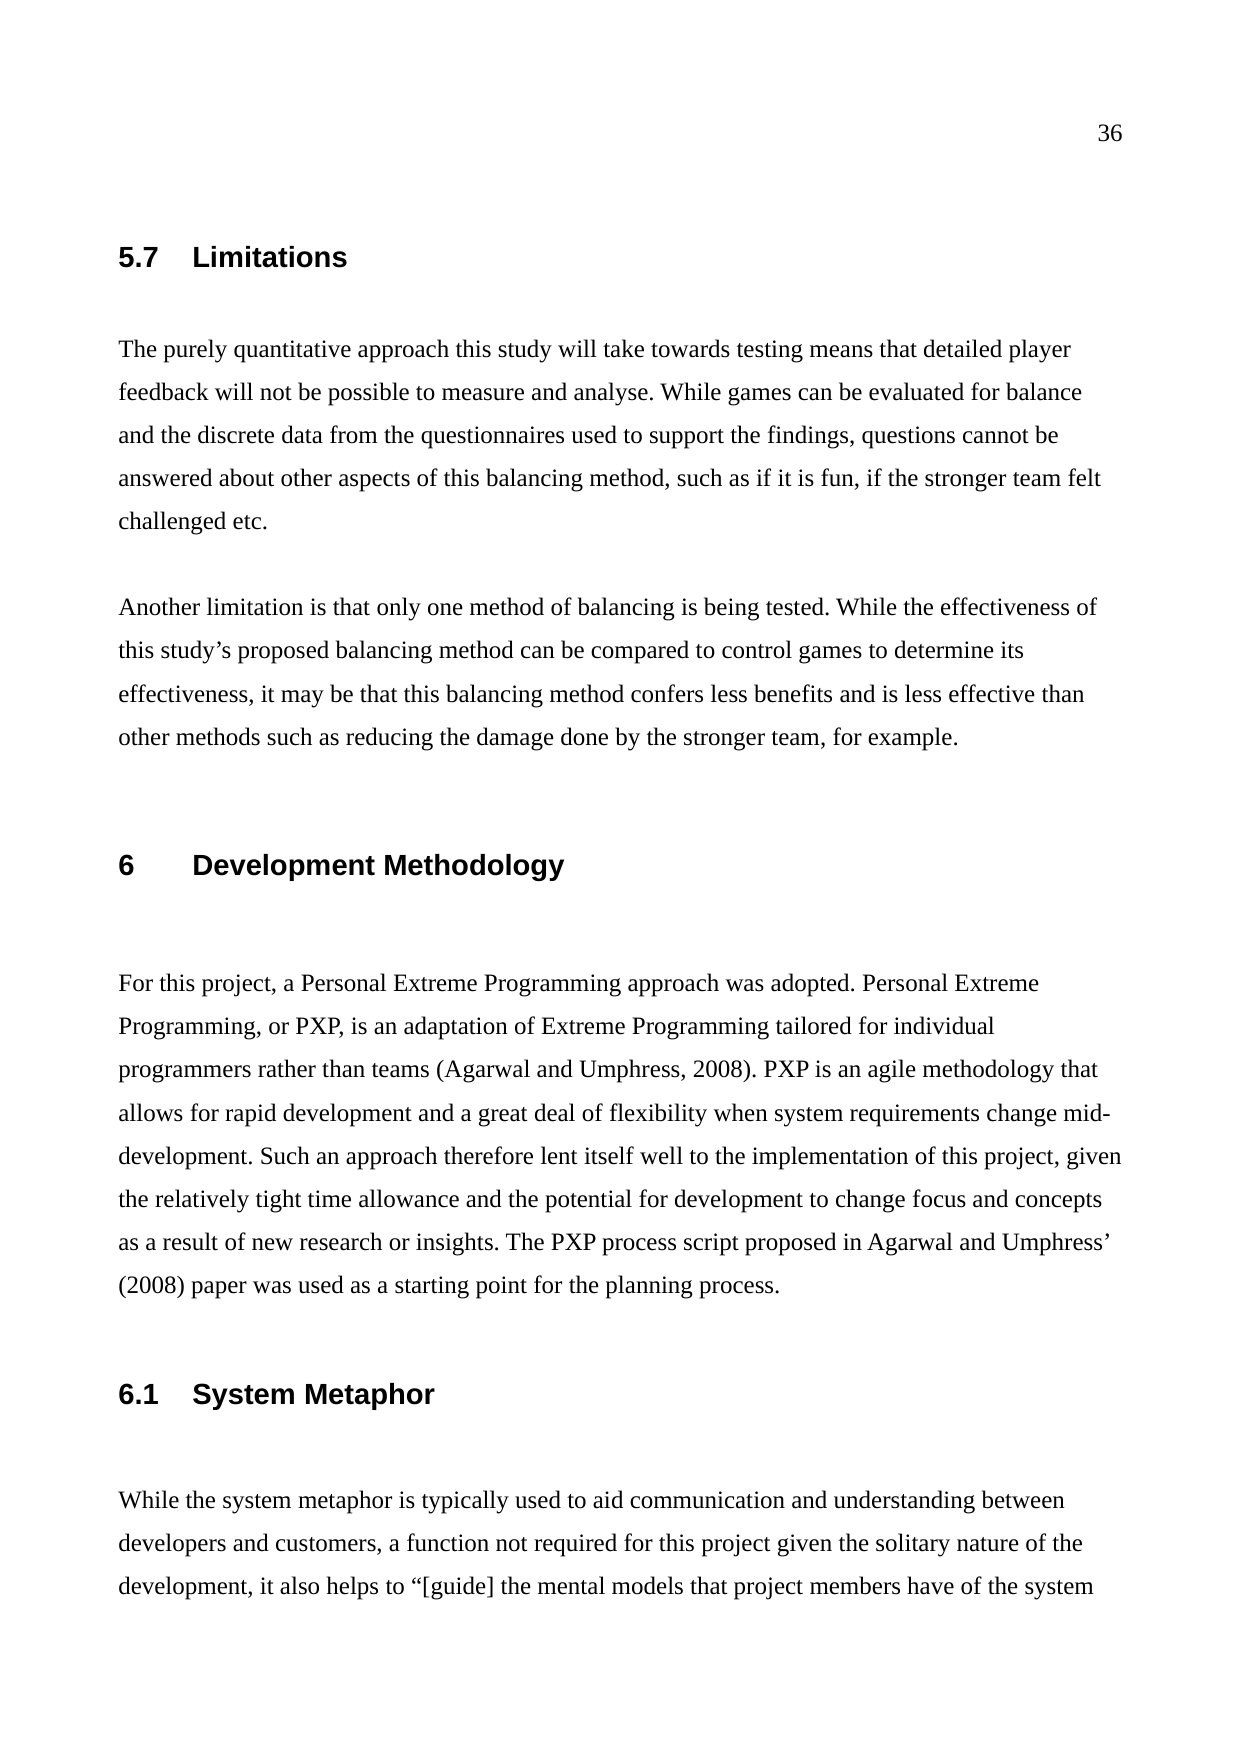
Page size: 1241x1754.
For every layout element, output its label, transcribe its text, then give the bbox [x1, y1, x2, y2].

subtitle Limitations [118, 240, 1122, 274]
subtitle System Metaphor [118, 1377, 1122, 1411]
text The purely quantitative approach this study will take towards testing means that detailed player feedback will not be possible to measure and analyse. While games can be evaluated for balance and the discrete data from the questionnaires used to support the findings, questions cannot be answered about other aspects of this balancing method, such as if it is fun, if the stronger team felt challenged etc. [118, 334, 1122, 535]
text For this project, a Personal Extreme Programming approach was adopted. Personal Extreme Programming, or PXP, is an adaptation of Extreme Programming tailored for individual programmers rather than teams (Agarwal and Umphress, 2008). PXP is an agile methodology that allows for rapid development and a great deal of flexibility when system requirements change mid-development. Such an approach therefore lent itself well to the implementation of this project, given the relatively tight time allowance and the potential for development to change focus and concepts as a result of new research or insights. The PXP process script proposed in Agarwal and Umphress’ (2008) paper was used as a starting point for the planning process. [118, 968, 1122, 1299]
text Another limitation is that only one method of balancing is being tested. While the effectiveness of this study’s proposed balancing method can be compared to control games to determine its effectiveness, it may be that this balancing method confers less benefits and is less effective than other methods such as reducing the damage done by the stronger team, for example. [118, 592, 1122, 751]
text While the system metaphor is typically used to aid communication and understanding between developers and customers, a function not required for this project given the solitary nature of the development, it also helps to “[guide] the mental models that project members have of the system [118, 1485, 1122, 1600]
subtitle Development Methodology [118, 848, 1122, 881]
